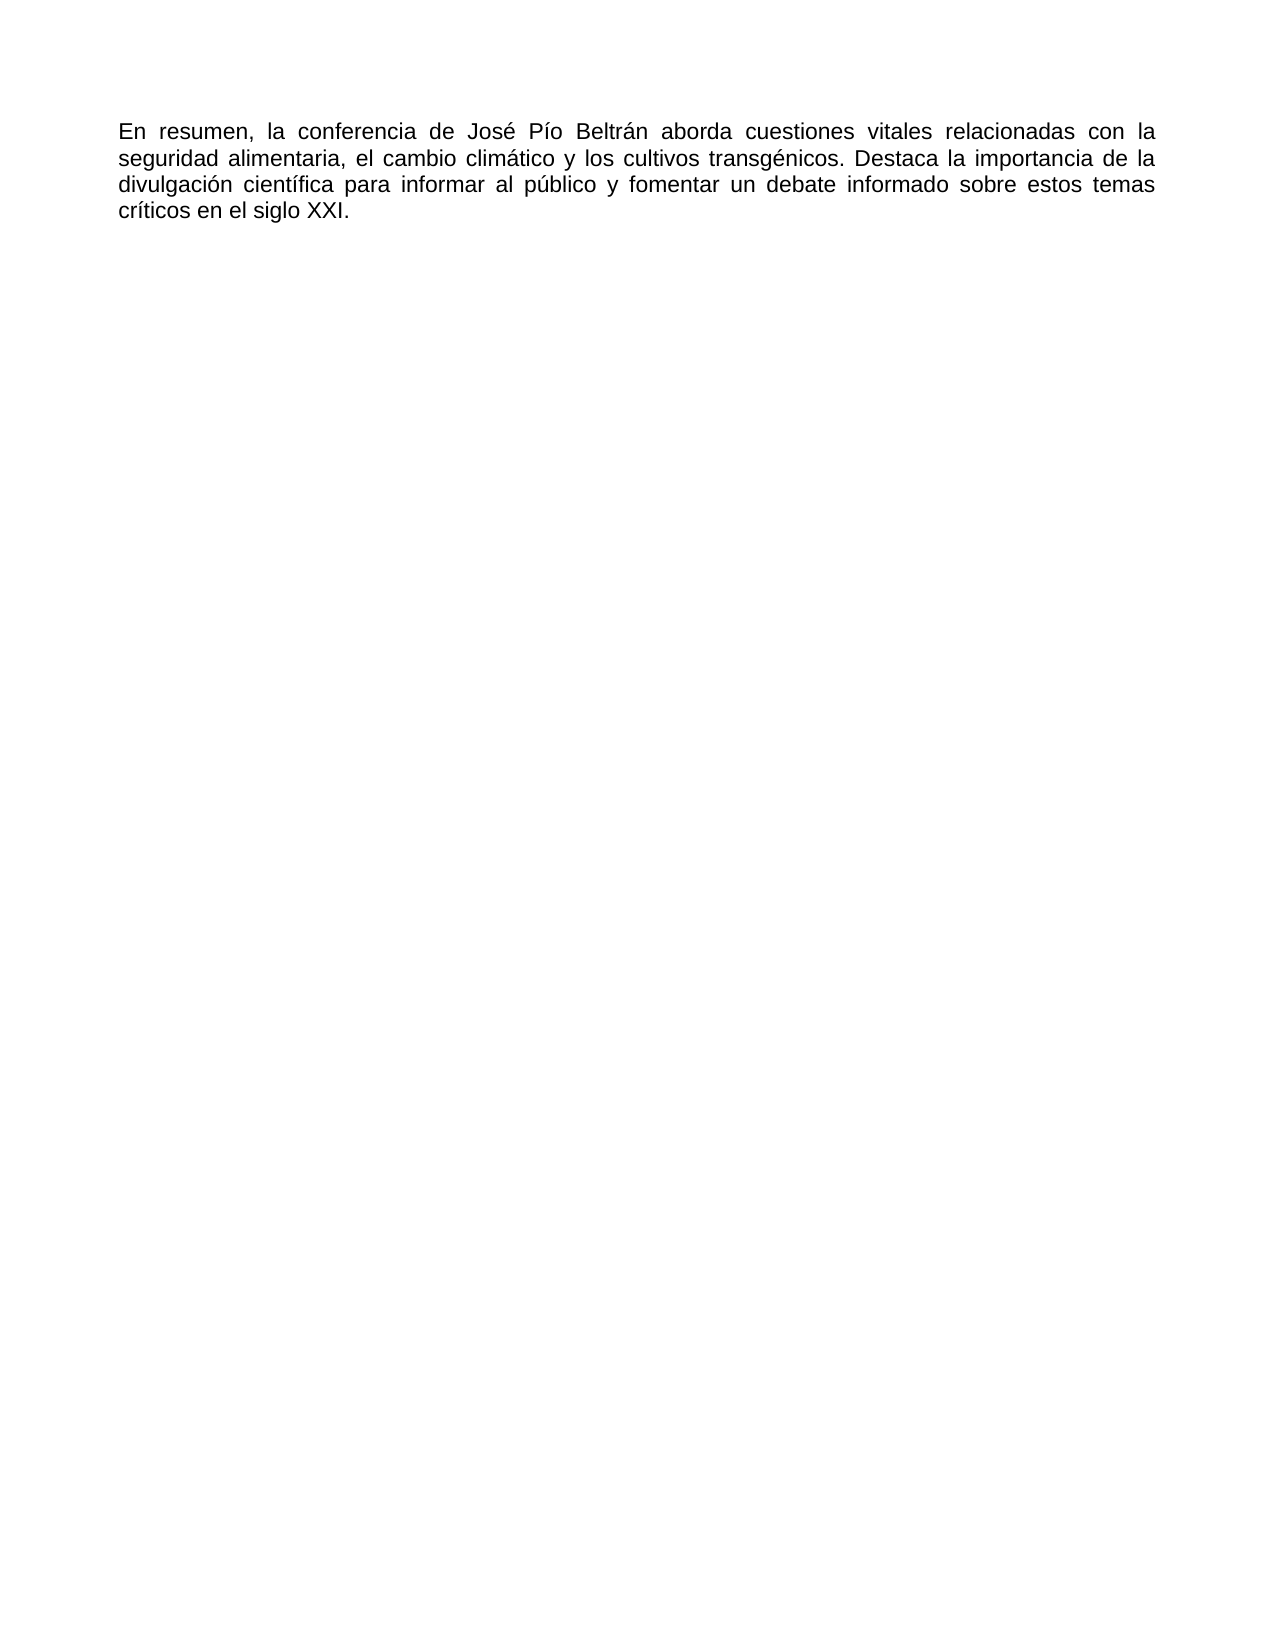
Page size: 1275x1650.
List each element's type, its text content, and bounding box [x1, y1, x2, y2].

text En resumen, la conferencia de José Pío Beltrán aborda cuestiones vitales relacionadas con la seguridad alimentaria, el cambio climático y los cultivos transgénicos. Destaca la importancia de la divulgación científica para informar al público y fomentar un debate informado sobre estos temas críticos en el siglo XXI. [118, 118, 1157, 223]
